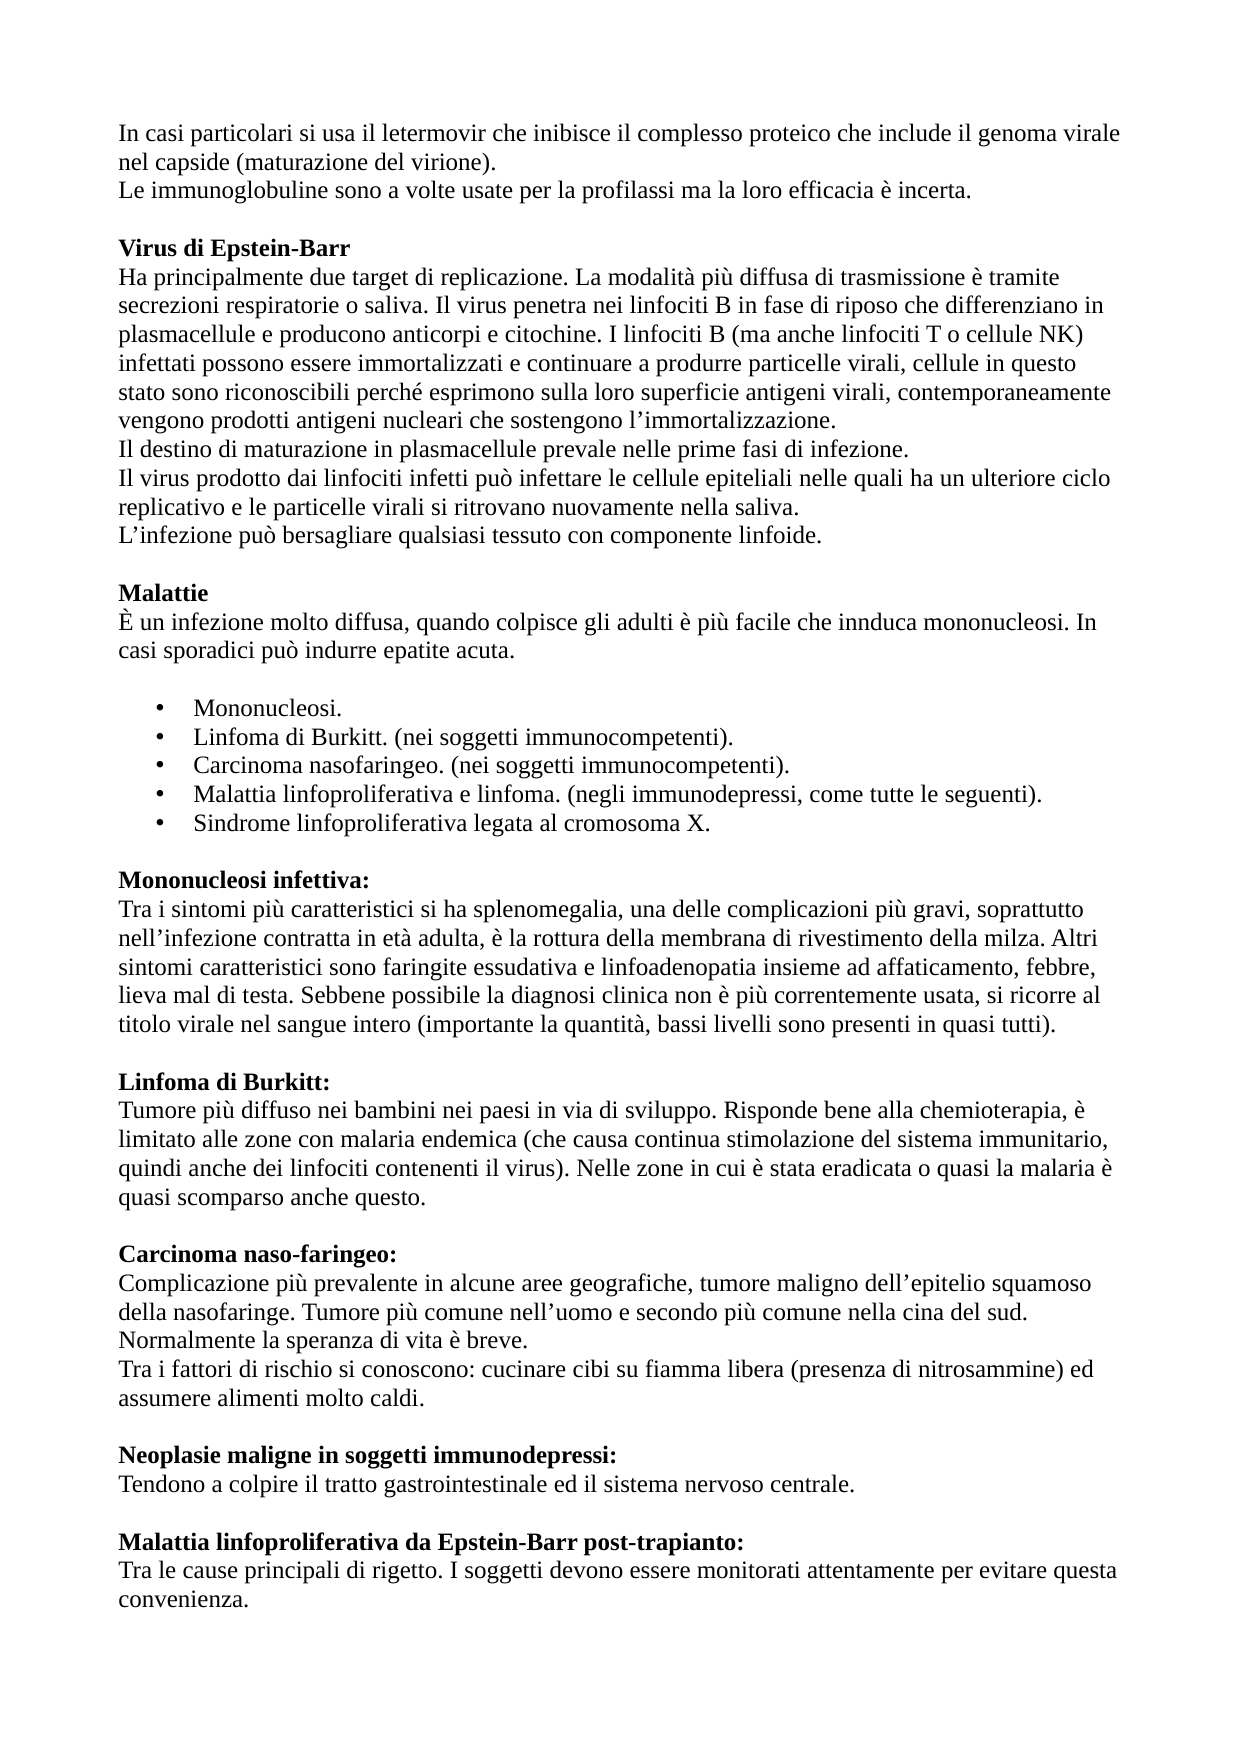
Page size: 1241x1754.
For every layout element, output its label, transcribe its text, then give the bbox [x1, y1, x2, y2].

text Le immunoglobuline sono a volte usate per la profilassi ma la loro efficacia è incerta. [118, 176, 1122, 204]
text Tumore più diffuso nei bambini nei paesi in via di sviluppo. Risponde bene alla chemioterapia, è limitato alle zone con malaria endemica (che causa continua stimolazione del sistema immunitario, quindi anche dei linfociti contenenti il virus). Nelle zone in cui è stata eradicata o quasi la malaria è quasi scomparso anche questo. [118, 1096, 1122, 1211]
text Tra i fattori di rischio si conoscono: cucinare cibi su fiamma libera (presenza di nitrosammine) ed assumere alimenti molto caldi. [118, 1354, 1122, 1412]
text Linfoma di Burkitt: [118, 1067, 1122, 1096]
text Mononucleosi infettiva: [118, 866, 1122, 894]
text Malattia linfoproliferativa da Epstein-Barr post-trapianto: [118, 1527, 1122, 1556]
text Ha principalmente due target di replicazione. La modalità più diffusa di trasmissione è tramite secrezioni respiratorie o saliva. Il virus penetra nei linfociti B in fase di riposo che differenziano in plasmacellule e producono anticorpi e citochine. I linfociti B (ma anche linfociti T o cellule NK) infettati possono essere immortalizzati e continuare a produrre particelle virali, cellule in questo stato sono riconoscibili perché esprimono sulla loro superficie antigeni virali, contemporaneamente vengono prodotti antigeni nucleari che sostengono l’immortalizzazione. [118, 262, 1122, 434]
text Tendono a colpire il tratto gastrointestinale ed il sistema nervoso centrale. [118, 1469, 1122, 1498]
text Tra i sintomi più caratteristici si ha splenomegalia, una delle complicazioni più gravi, soprattutto nell’infezione contratta in età adulta, è la rottura della membrana di rivestimento della milza. Altri sintomi caratteristici sono faringite essudativa e linfoadenopatia insieme ad affaticamento, febbre, lieva mal di testa. Sebbene possibile la diagnosi clinica non è più correntemente usata, si ricorre al titolo virale nel sangue intero (importante la quantità, bassi livelli sono presenti in quasi tutti). [118, 894, 1122, 1038]
text È un infezione molto diffusa, quando colpisce gli adulti è più facile che innduca mononucleosi. In casi sporadici può indurre epatite acuta. [118, 607, 1122, 664]
list Linfoma di Burkitt. (nei soggetti immunocompetenti). [156, 722, 1122, 751]
list Mononucleosi. [156, 693, 1122, 722]
text Tra le cause principali di rigetto. I soggetti devono essere monitorati attentamente per evitare questa convenienza. [118, 1556, 1122, 1613]
text Neoplasie maligne in soggetti immunodepressi: [118, 1441, 1122, 1469]
text Carcinoma naso-faringeo: [118, 1239, 1122, 1268]
text In casi particolari si usa il letermovir che inibisce il complesso proteico che include il genoma virale nel capside (maturazione del virione). [118, 118, 1122, 176]
text Complicazione più prevalente in alcune aree geografiche, tumore maligno dell’epitelio squamoso della nasofaringe. Tumore più comune nell’uomo e secondo più comune nella cina del sud. Normalmente la speranza di vita è breve. [118, 1268, 1122, 1354]
text Virus di Epstein-Barr [118, 233, 1122, 262]
text Il virus prodotto dai linfociti infetti può infettare le cellule epiteliali nelle quali ha un ulteriore ciclo replicativo e le particelle virali si ritrovano nuovamente nella saliva. [118, 463, 1122, 521]
list Malattia linfoproliferativa e linfoma. (negli immunodepressi, come tutte le seguenti). [156, 779, 1122, 808]
text Il destino di maturazione in plasmacellule prevale nelle prime fasi di infezione. [118, 434, 1122, 463]
text Malattie [118, 578, 1122, 607]
list Carcinoma nasofaringeo. (nei soggetti immunocompetenti). [156, 751, 1122, 779]
text L’infezione può bersagliare qualsiasi tessuto con componente linfoide. [118, 521, 1122, 549]
list Sindrome linfoproliferativa legata al cromosoma X. [156, 808, 1122, 837]
